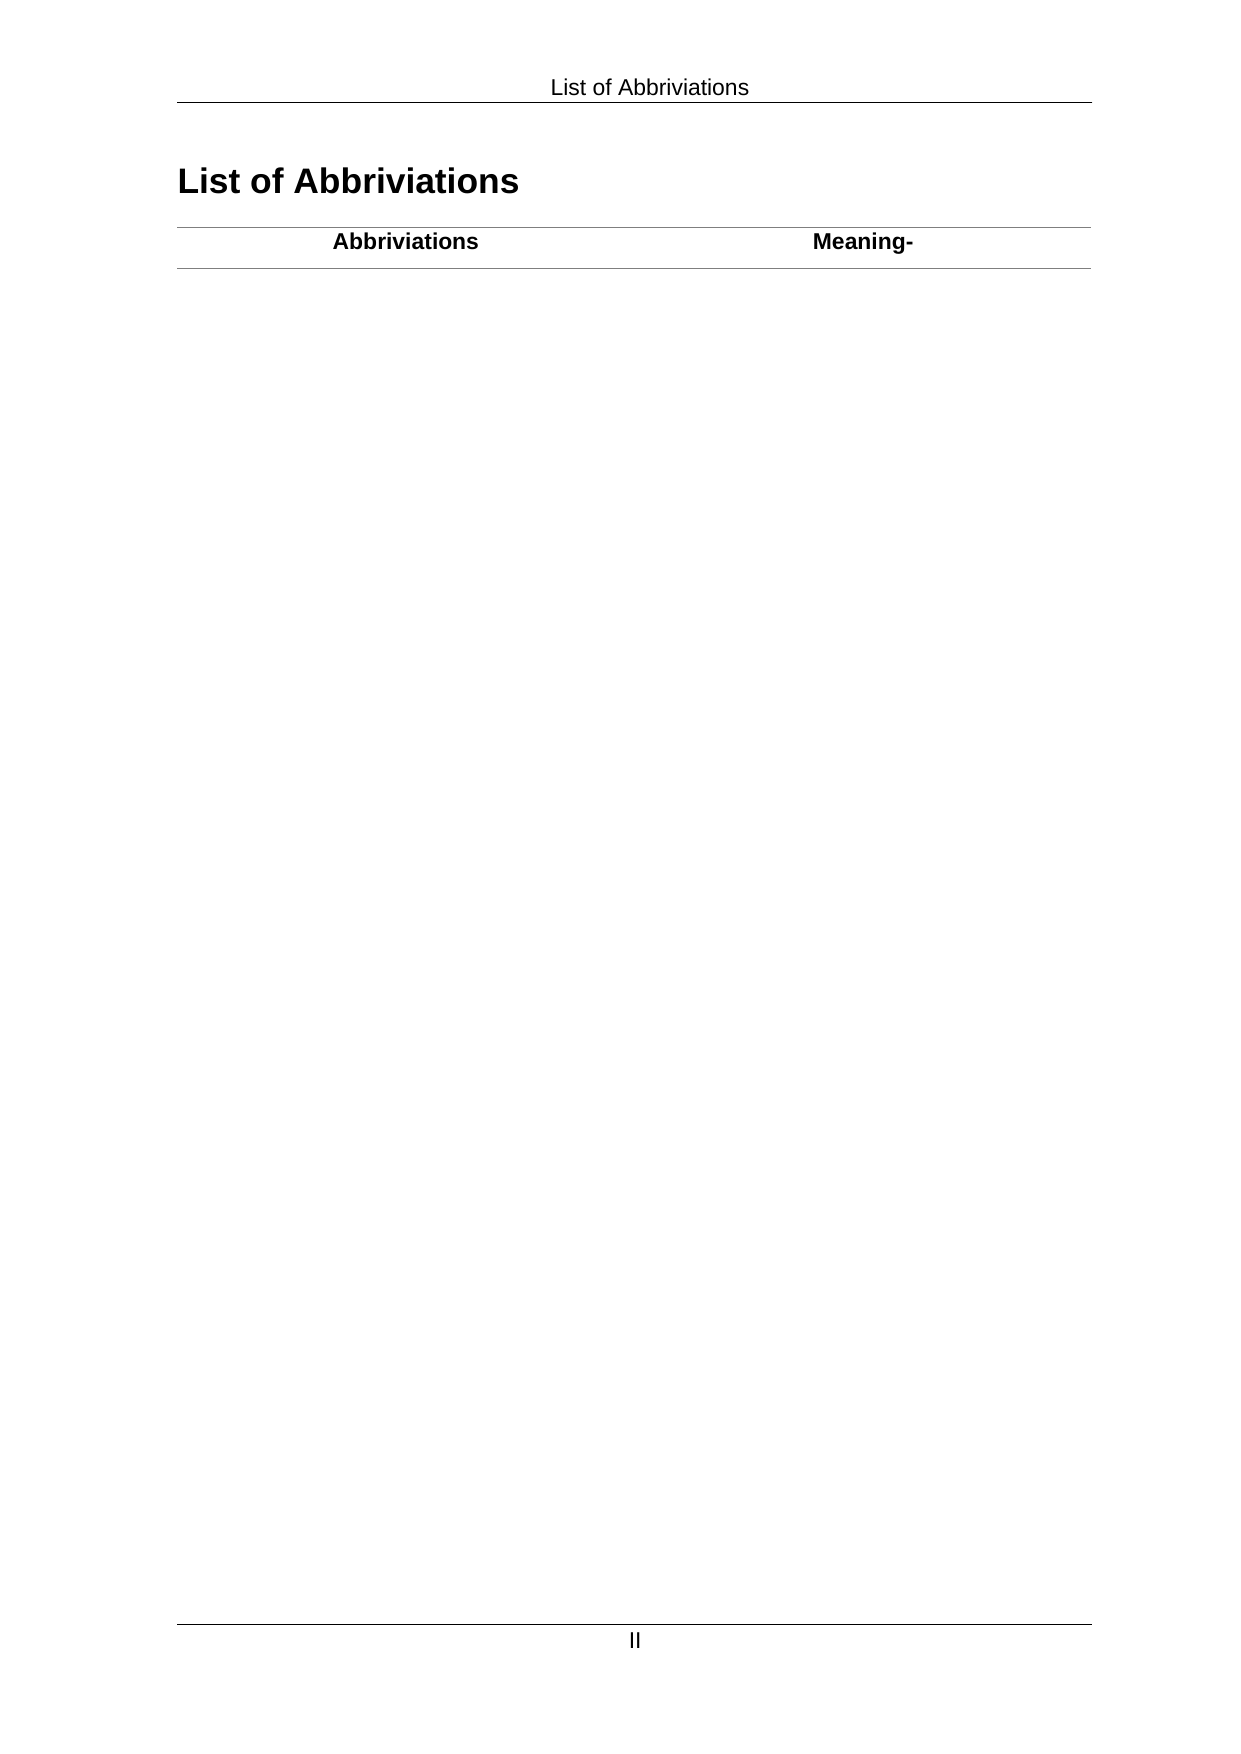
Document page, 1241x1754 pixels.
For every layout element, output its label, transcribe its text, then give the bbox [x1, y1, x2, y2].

subtitle List of Abbriviations [177, 160, 1092, 201]
table_header Meaning- [634, 228, 1091, 268]
table_header Abbriviations [177, 228, 634, 268]
